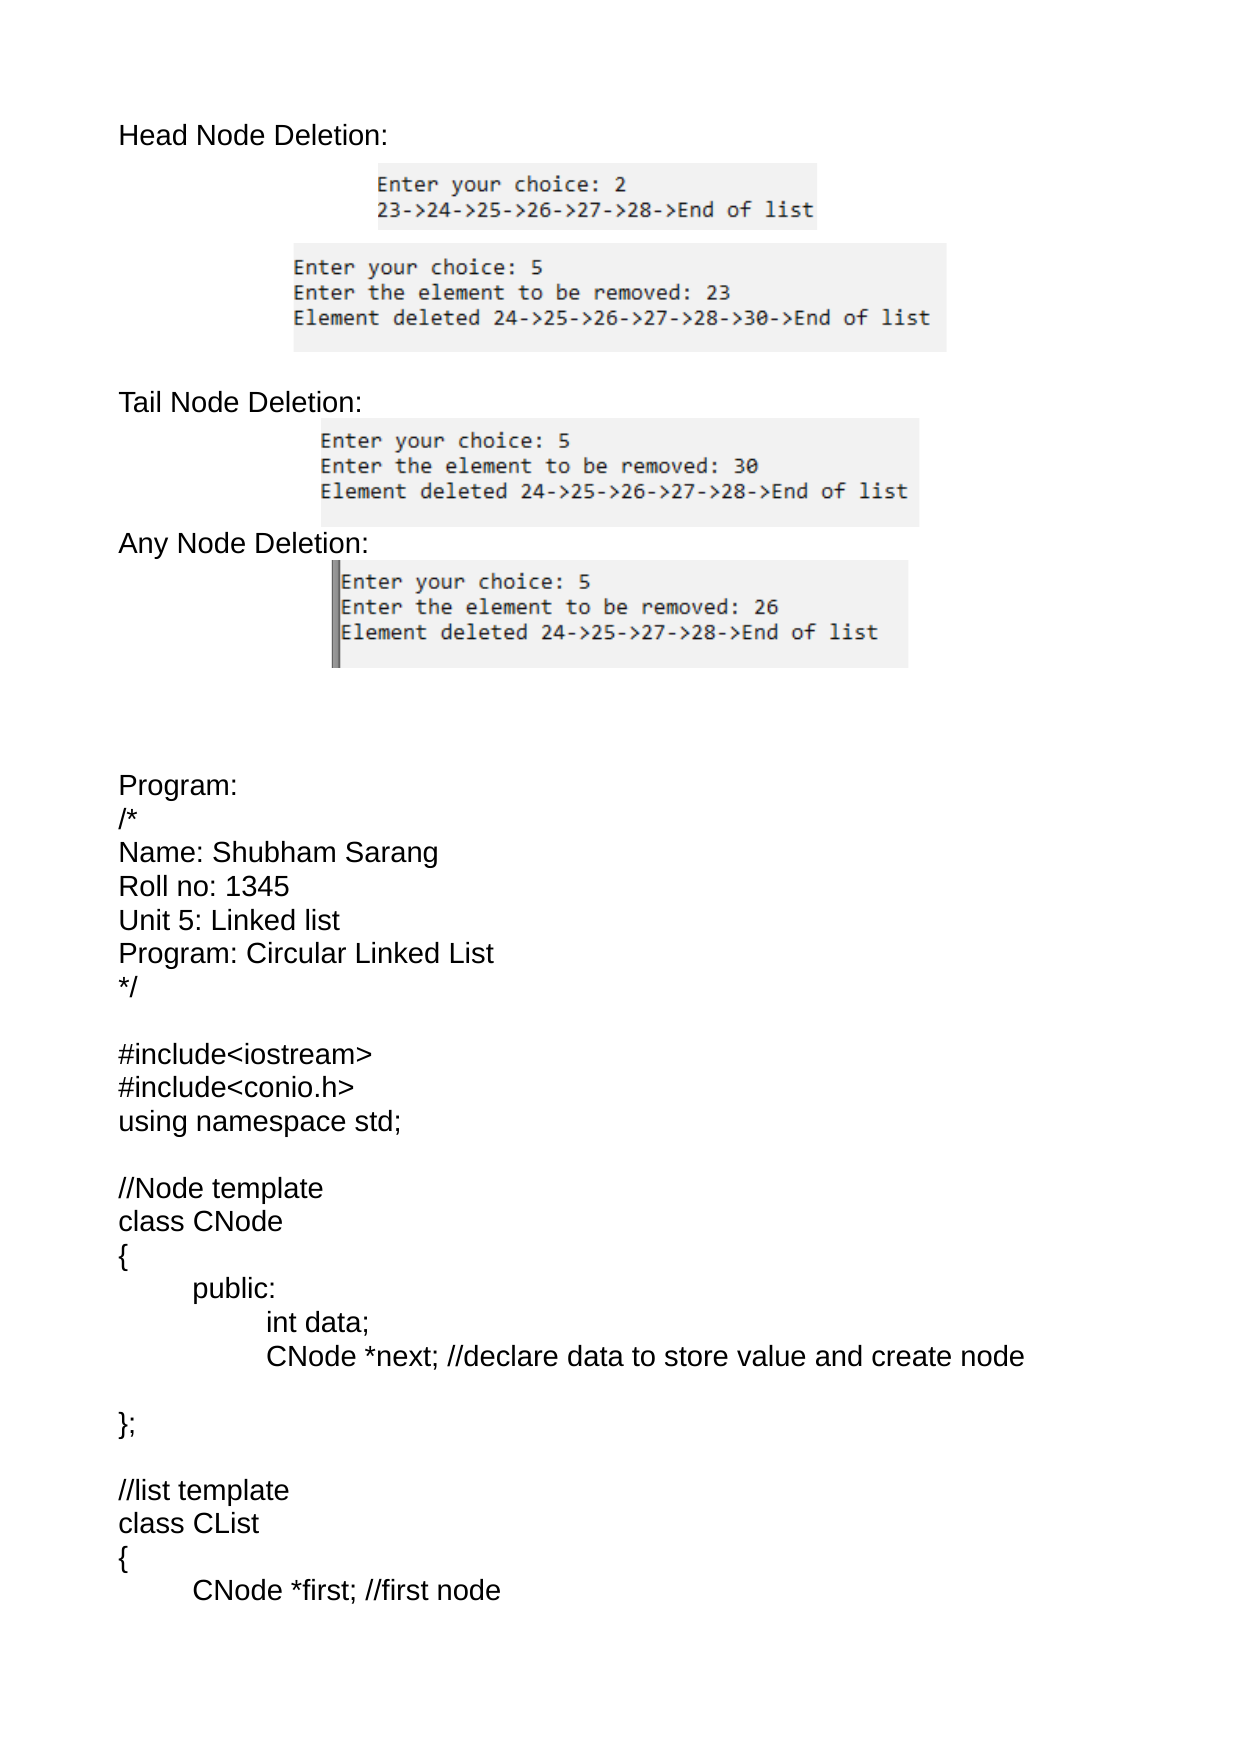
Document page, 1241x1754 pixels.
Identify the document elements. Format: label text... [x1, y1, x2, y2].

text int data; [118, 1305, 1122, 1338]
text #include<conio.h> [118, 1070, 1122, 1104]
text class CNode [118, 1204, 1122, 1238]
text Tail Node Deletion: [118, 385, 1122, 418]
text public: [118, 1271, 1122, 1305]
text #include<iostream> [118, 1037, 1122, 1070]
text //Node template [118, 1171, 1122, 1204]
picture [321, 418, 920, 527]
text Any Node Deletion: [118, 418, 1122, 560]
text */ [118, 969, 1122, 1003]
text Program: Circular Linked List [118, 936, 1122, 969]
picture [331, 560, 909, 668]
text using namespace std; [118, 1104, 1122, 1137]
picture [378, 163, 818, 230]
text Name: Shubham Sarang [118, 835, 1122, 869]
text Roll no: 1345 [118, 869, 1122, 902]
picture [293, 243, 947, 352]
text Head Node Deletion: [118, 118, 1122, 152]
text Program: [118, 768, 1122, 802]
text /* [118, 802, 1122, 835]
text //list template [118, 1473, 1122, 1506]
text { [118, 1238, 1122, 1271]
text Unit 5: Linked list [118, 902, 1122, 936]
text class CList [118, 1506, 1122, 1540]
text }; [118, 1406, 1122, 1439]
text CNode *first; //first node [118, 1573, 1122, 1607]
text { [118, 1540, 1122, 1573]
text CNode *next; //declare data to store value and create node [118, 1338, 1122, 1372]
